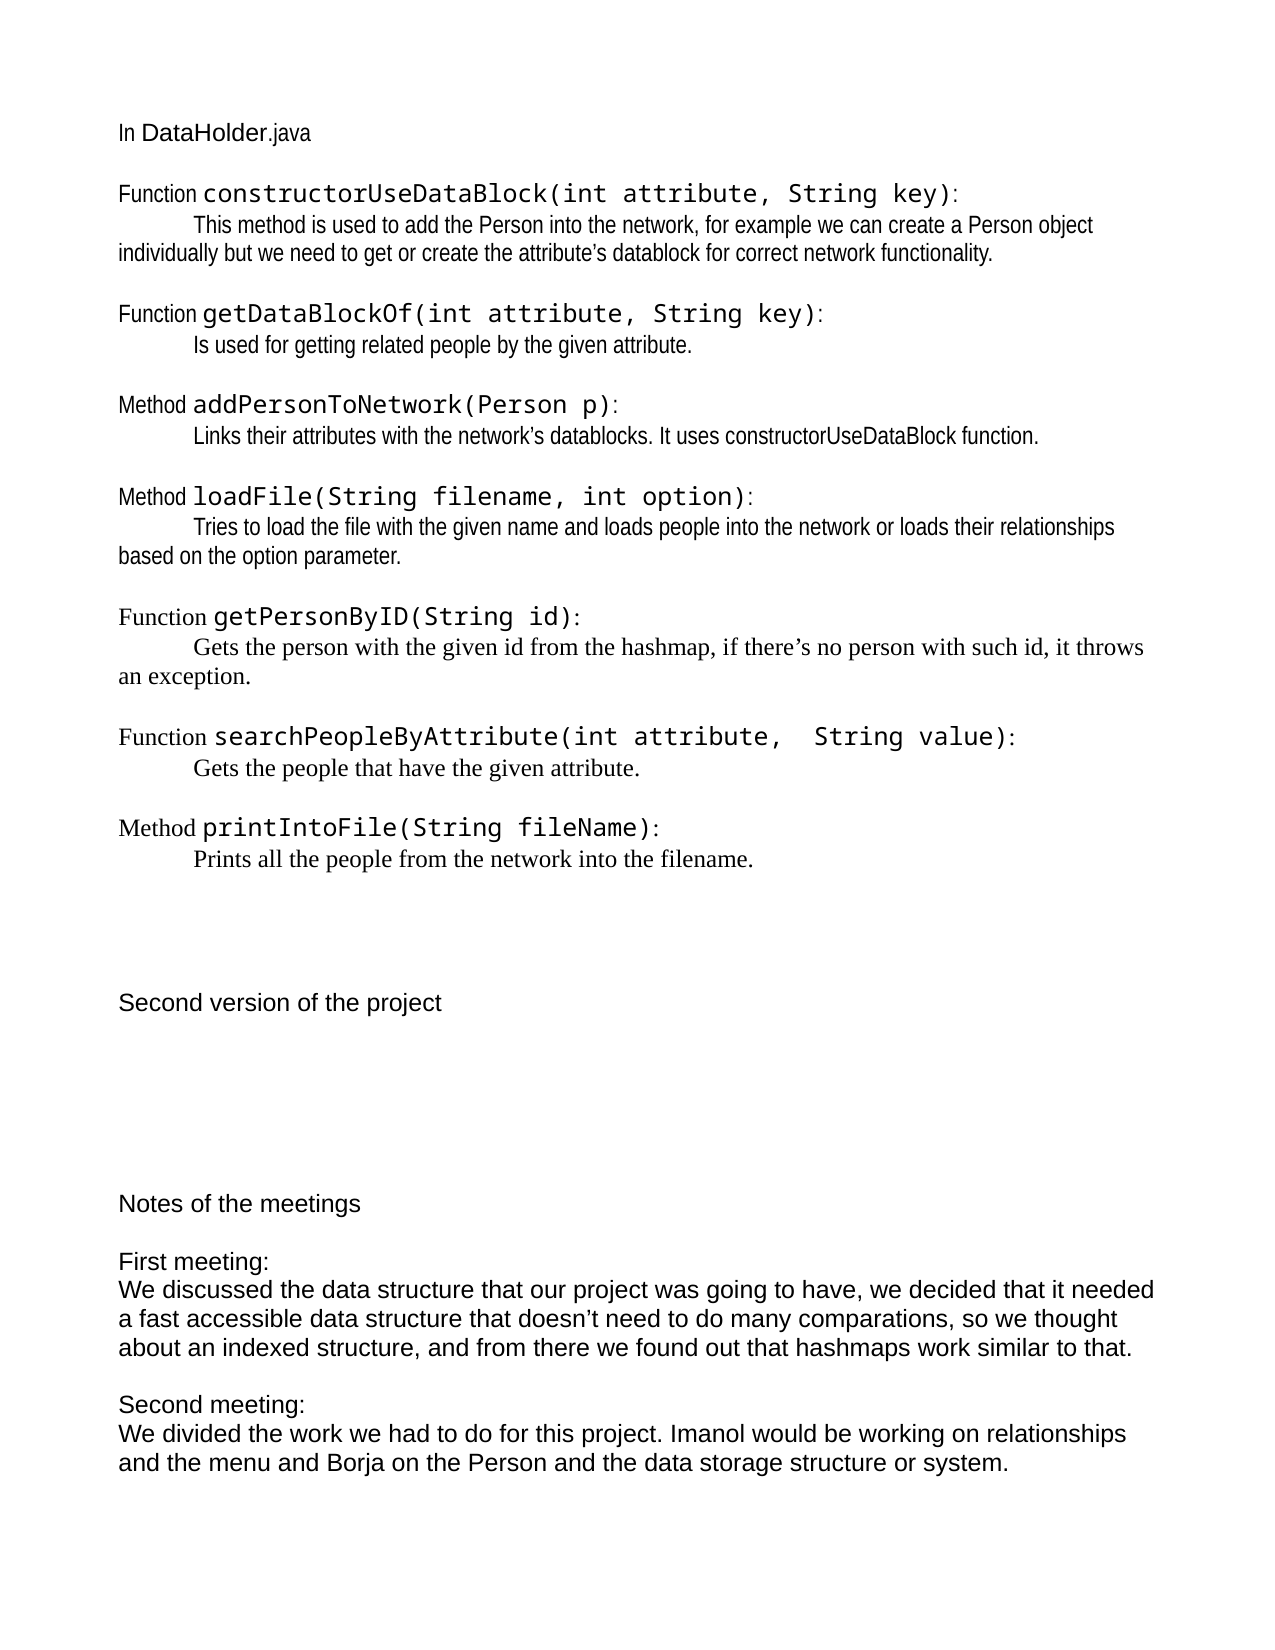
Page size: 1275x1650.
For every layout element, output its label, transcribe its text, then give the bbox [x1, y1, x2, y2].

text Method loadFile(String filename, int option): [118, 478, 1157, 512]
text Prints all the people from the network into the filename. [118, 844, 1157, 873]
text Tries to load the file with the given name and loads people into the network or loads their relationships based on the option parameter. [118, 512, 1157, 569]
text Links their attributes with the network’s datablocks. It uses constructorUseDataBlock function. [118, 421, 1157, 449]
text Second meeting: [118, 1390, 1157, 1419]
text Function constructorUseDataBlock(int attribute, String key): [118, 176, 1157, 209]
text Is used for getting related people by the given attribute. [118, 329, 1157, 358]
text Gets the people that have the given attribute. [118, 753, 1157, 781]
text Function getPersonByID(String id): [118, 598, 1157, 632]
text We discussed the data structure that our project was going to have, we decided that it needed a fast accessible data structure that doesn’t need to do many comparations, so we thought about an indexed structure, and from there we found out that hashmaps work similar to that. [118, 1275, 1157, 1362]
text Gets the person with the given id from the hashmap, if there’s no person with such id, it throws an exception. [118, 632, 1157, 690]
text First meeting: [118, 1247, 1157, 1275]
text Method addPersonToNetwork(Person p): [118, 387, 1157, 421]
text Notes of the meetings [118, 1189, 1157, 1218]
text This method is used to add the Person into the network, for example we can create a Person object individually but we need to get or create the attribute’s datablock for correct network functionality. [118, 209, 1157, 267]
text In DataHolder.java [118, 118, 1157, 147]
text Method printIntoFile(String fileName): [118, 810, 1157, 844]
text Function searchPeopleByAttribute(int attribute, String value): [118, 718, 1157, 753]
text Function getDataBlockOf(int attribute, String key): [118, 296, 1157, 329]
text Second version of the project [118, 988, 1157, 1017]
text We divided the work we had to do for this project. Imanol would be working on relationships and the menu and Borja on the Person and the data storage structure or system. [118, 1419, 1157, 1477]
